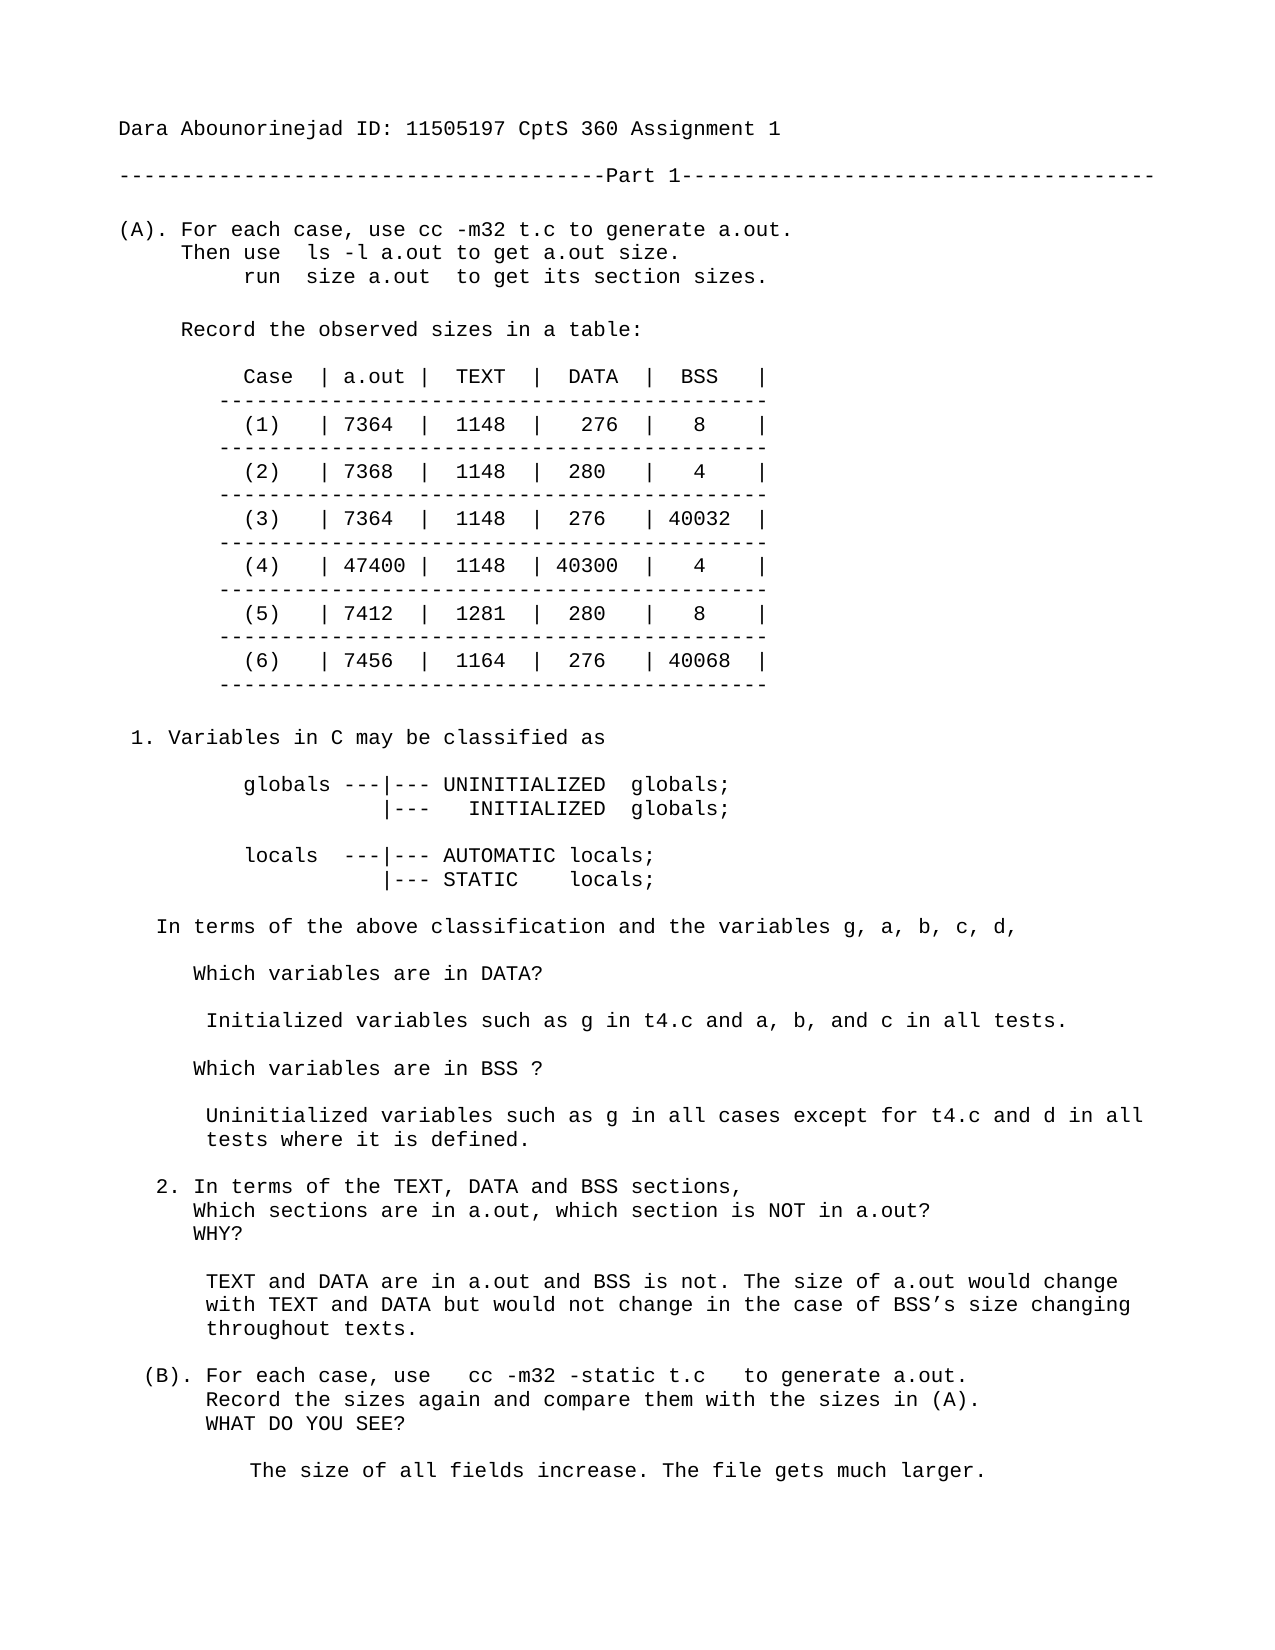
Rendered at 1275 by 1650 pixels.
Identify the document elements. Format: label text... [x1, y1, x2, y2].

text In terms of the above classification and the variables g, a, b, c, d, [118, 916, 1157, 939]
text -------------------------------------------- [118, 390, 1157, 413]
text WHY? [118, 1223, 1157, 1247]
text (B). For each case, use cc -m32 -static t.c to generate a.out. [118, 1365, 1157, 1389]
text |--- STATIC locals; [118, 869, 1157, 892]
text (1) | 7364 | 1148 | 276 | 8 | [118, 413, 1157, 437]
text Initialized variables such as g in t4.c and a, b, and c in all tests. [118, 1011, 1157, 1034]
text 1. Variables in C may be classified as [118, 727, 1157, 750]
text (4) | 47400 | 1148 | 40300 | 4 | [118, 555, 1157, 579]
text The size of all fields increase. The file gets much larger. [118, 1460, 1157, 1483]
text -------------------------------------------- [118, 437, 1157, 461]
text Then use ls -l a.out to get a.out size. [118, 242, 1157, 266]
text Dara Abounorinejad ID: 11505197 CptS 360 Assignment 1 [118, 118, 1157, 142]
text Case | a.out | TEXT | DATA | BSS | [118, 366, 1157, 390]
text -------------------------------------------- [118, 674, 1157, 697]
text (5) | 7412 | 1281 | 280 | 8 | [118, 603, 1157, 626]
text -------------------------------------------- [118, 626, 1157, 650]
text Record the sizes again and compare them with the sizes in (A). [118, 1389, 1157, 1412]
text (A). For each case, use cc -m32 t.c to generate a.out. [118, 218, 1157, 242]
text locals ---|--- AUTOMATIC locals; [118, 845, 1157, 869]
text globals ---|--- UNINITIALIZED globals; [118, 774, 1157, 798]
text ---------------------------------------Part 1-------------------------------------- [118, 165, 1157, 189]
text TEXT and DATA are in a.out and BSS is not. The size of a.out would change with TEXT and DATA but would not change in the case of BSS’s size changing throughout texts. [118, 1271, 1157, 1342]
text WHAT DO YOU SEE? [118, 1412, 1157, 1436]
text -------------------------------------------- [118, 579, 1157, 603]
text Which variables are in DATA? [118, 963, 1157, 987]
text Which sections are in a.out, which section is NOT in a.out? [118, 1200, 1157, 1223]
text (3) | 7364 | 1148 | 276 | 40032 | [118, 508, 1157, 532]
text -------------------------------------------- [118, 484, 1157, 508]
text -------------------------------------------- [118, 532, 1157, 555]
text (2) | 7368 | 1148 | 280 | 4 | [118, 461, 1157, 484]
text (6) | 7456 | 1164 | 276 | 40068 | [118, 650, 1157, 674]
text |--- INITIALIZED globals; [118, 798, 1157, 821]
text Which variables are in BSS ? [118, 1058, 1157, 1081]
text run size a.out to get its section sizes. [118, 266, 1157, 289]
text Uninitialized variables such as g in all cases except for t4.c and d in all tests where it is defined. [118, 1105, 1157, 1152]
text 2. In terms of the TEXT, DATA and BSS sections, [118, 1176, 1157, 1200]
text Record the observed sizes in a table: [118, 319, 1157, 343]
